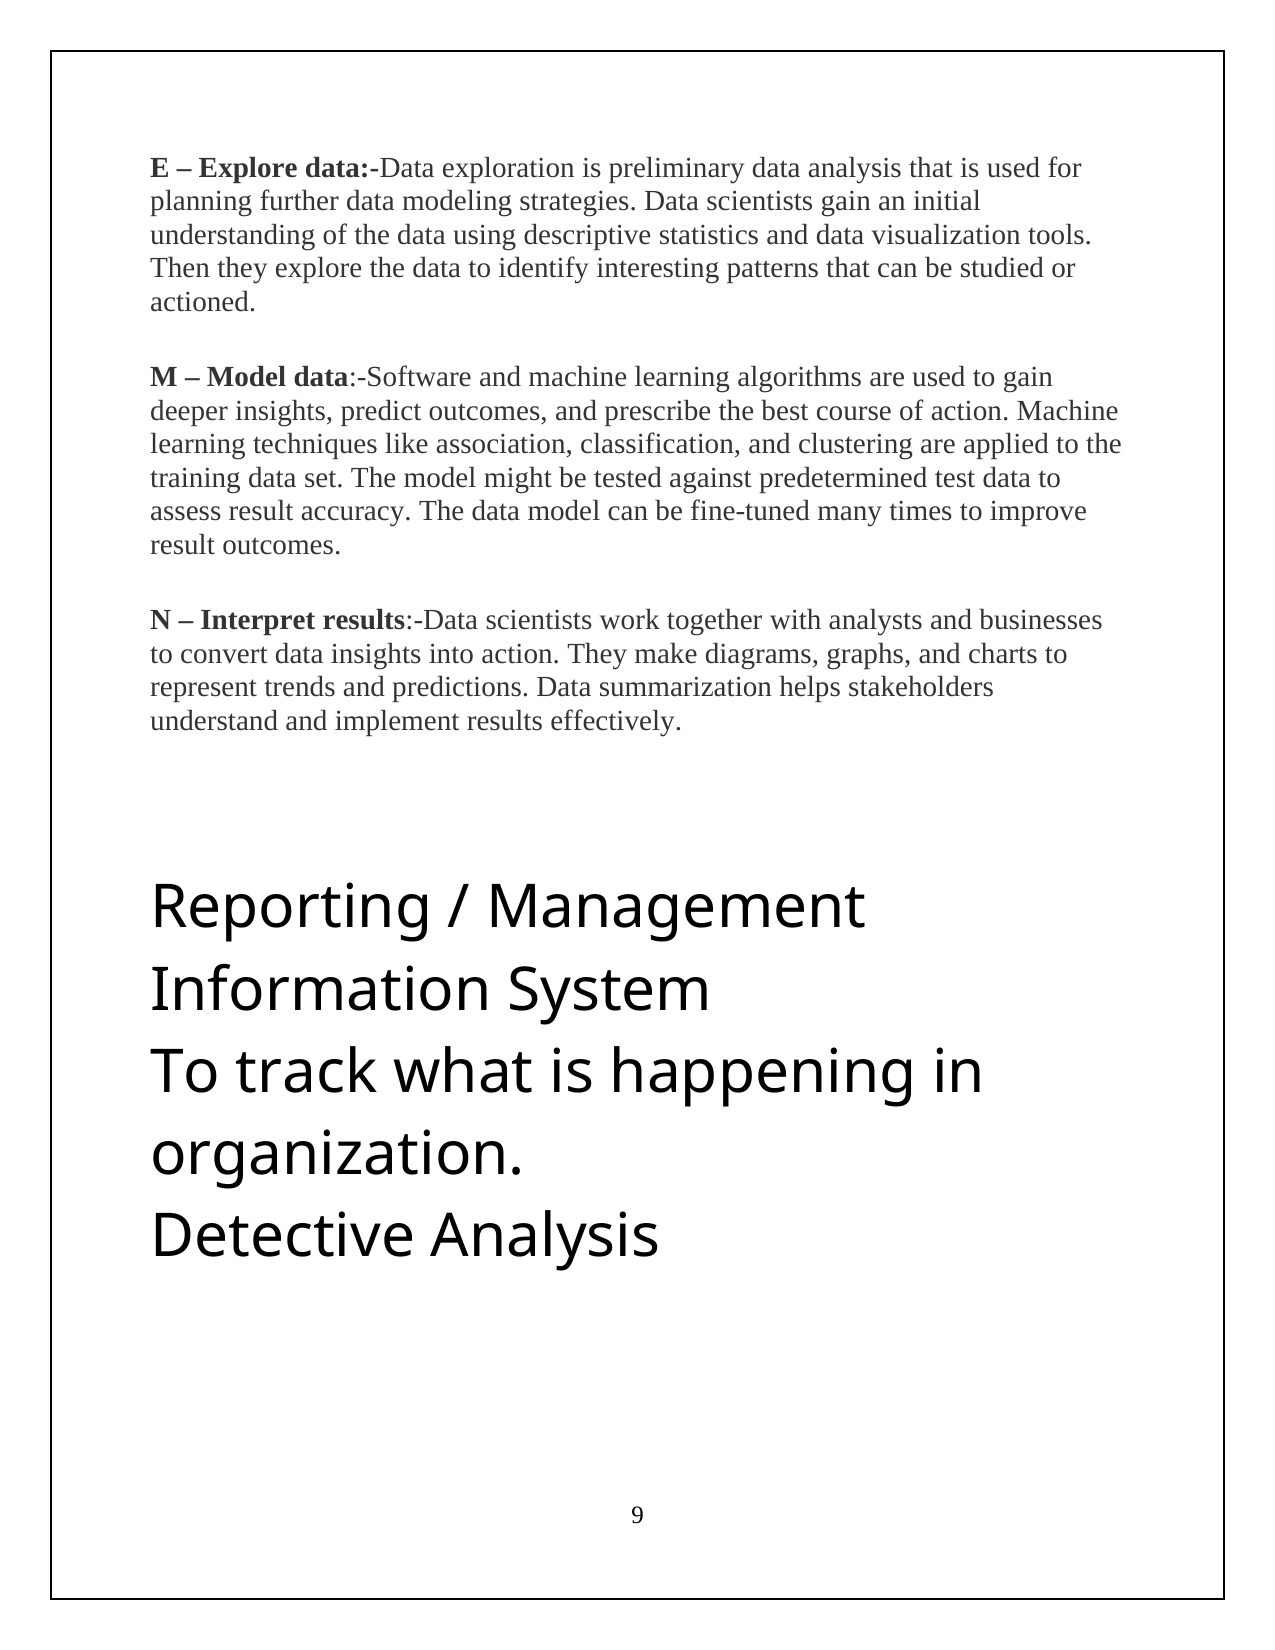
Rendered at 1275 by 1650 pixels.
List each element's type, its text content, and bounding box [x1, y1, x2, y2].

subtitle E – Explore data:-Data exploration is preliminary data analysis that is used for planning further data modeling strategies. Data scientists gain an initial understanding of the data using descriptive statistics and data visualization tools. Then they explore the data to identify interesting patterns that can be studied or actioned. [150, 150, 1125, 318]
text Detective Analysis [150, 1192, 1125, 1274]
subtitle M – Model data:-Software and machine learning algorithms are used to gain deeper insights, predict outcomes, and prescribe the best course of action. Machine learning techniques like association, classification, and clustering are applied to the training data set. The model might be tested against predetermined test data to assess result accuracy. The data model can be fine-tuned many times to improve result outcomes. [150, 359, 1125, 561]
subtitle N – Interpret results:-Data scientists work together with analysts and businesses to convert data insights into action. They make diagrams, graphs, and charts to represent trends and predictions. Data summarization helps stakeholders understand and implement results effectively. [150, 602, 1125, 736]
text To track what is happening in organization. [150, 1028, 1125, 1192]
text Reporting / Management Information System [150, 863, 1125, 1028]
